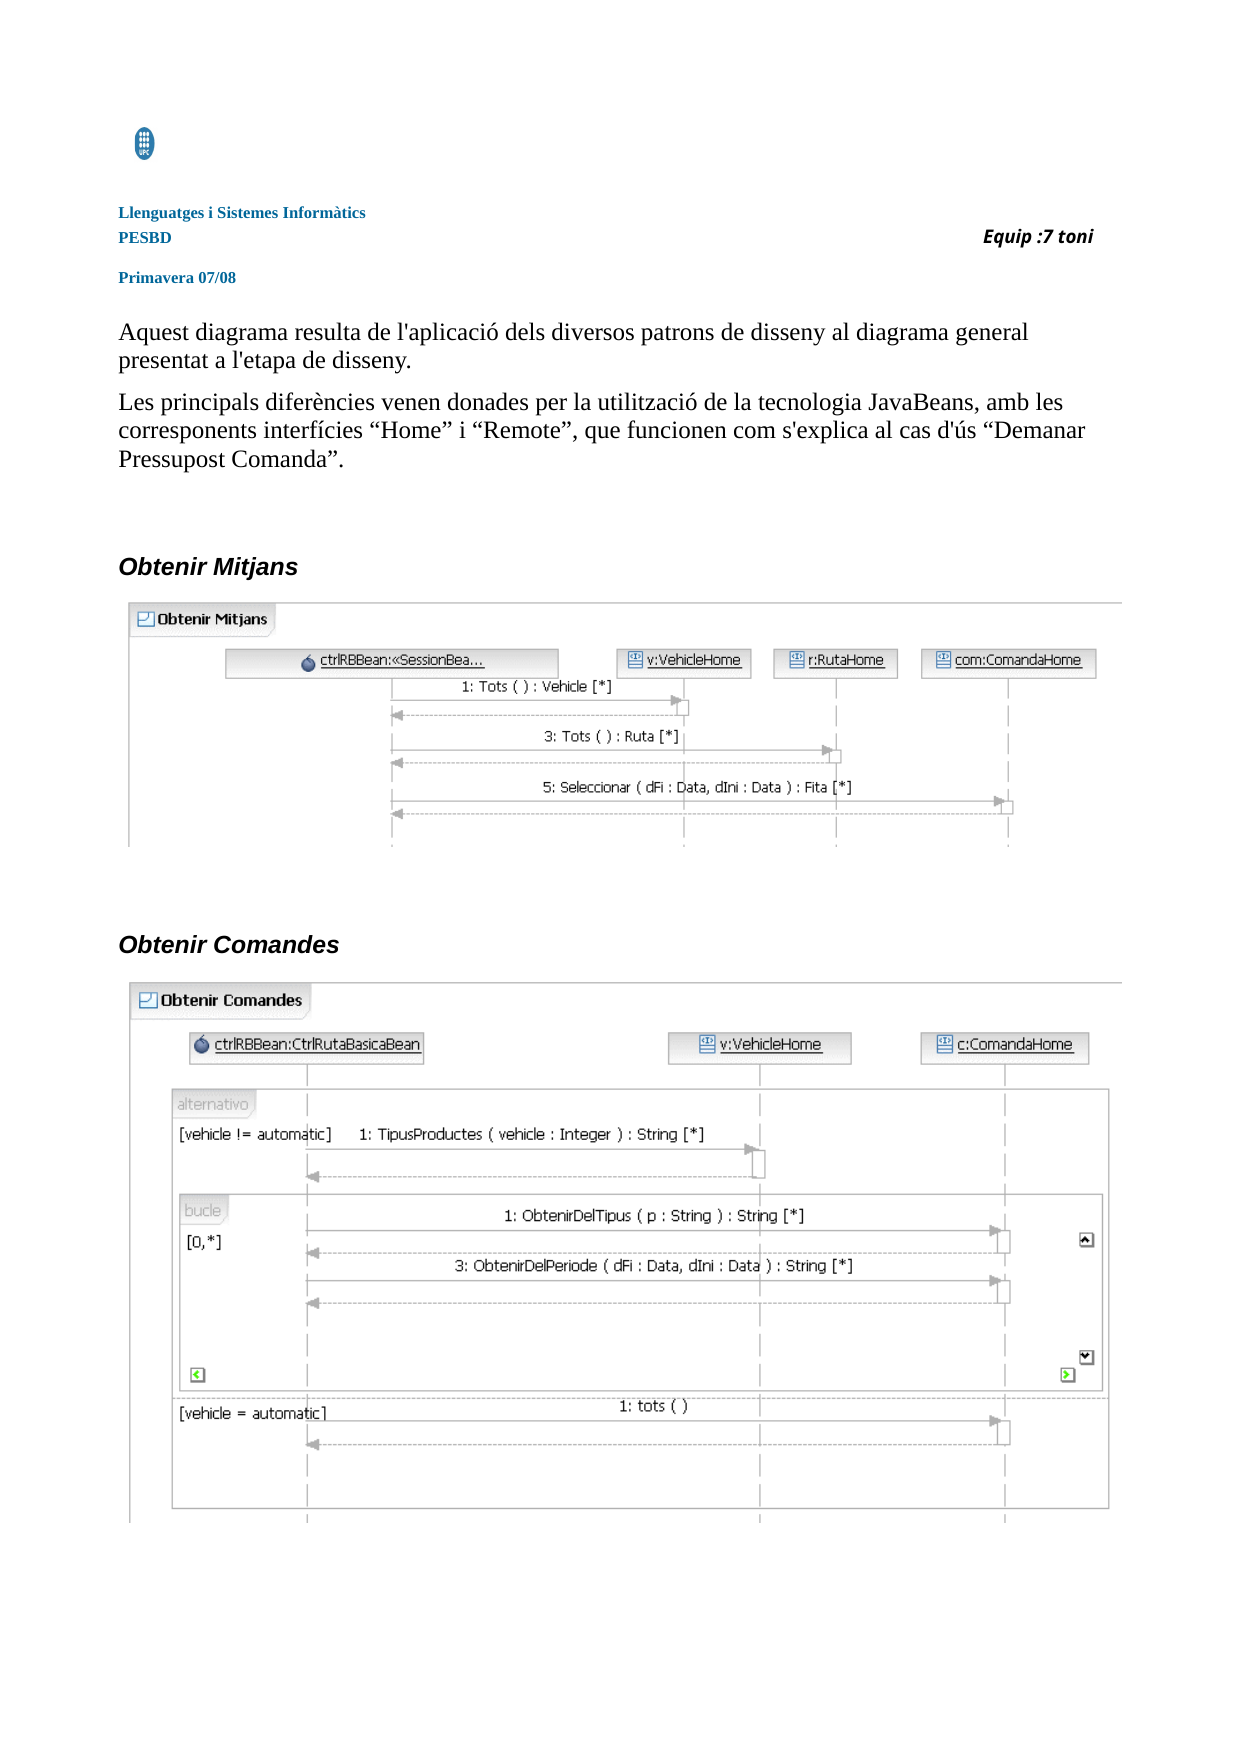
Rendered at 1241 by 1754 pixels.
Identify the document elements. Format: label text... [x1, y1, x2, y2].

subtitle Obtenir Comandes [118, 931, 1122, 959]
text Les principals diferències venen donades per la utilització de la tecnologia JavaBeans, amb les corresponents interfícies “Home” i “Remote”, que funcionen com s'explica al cas d'ús “Demanar Pressupost Comanda”. [118, 387, 1122, 473]
subtitle Obtenir Mitjans [118, 552, 1122, 580]
text Aquest diagrama resulta de l'aplicació dels diversos patrons de disseny al diagrama general presentat a l'etapa de disseny. [118, 317, 1122, 374]
picture [118, 971, 1122, 1523]
picture [118, 592, 1122, 847]
